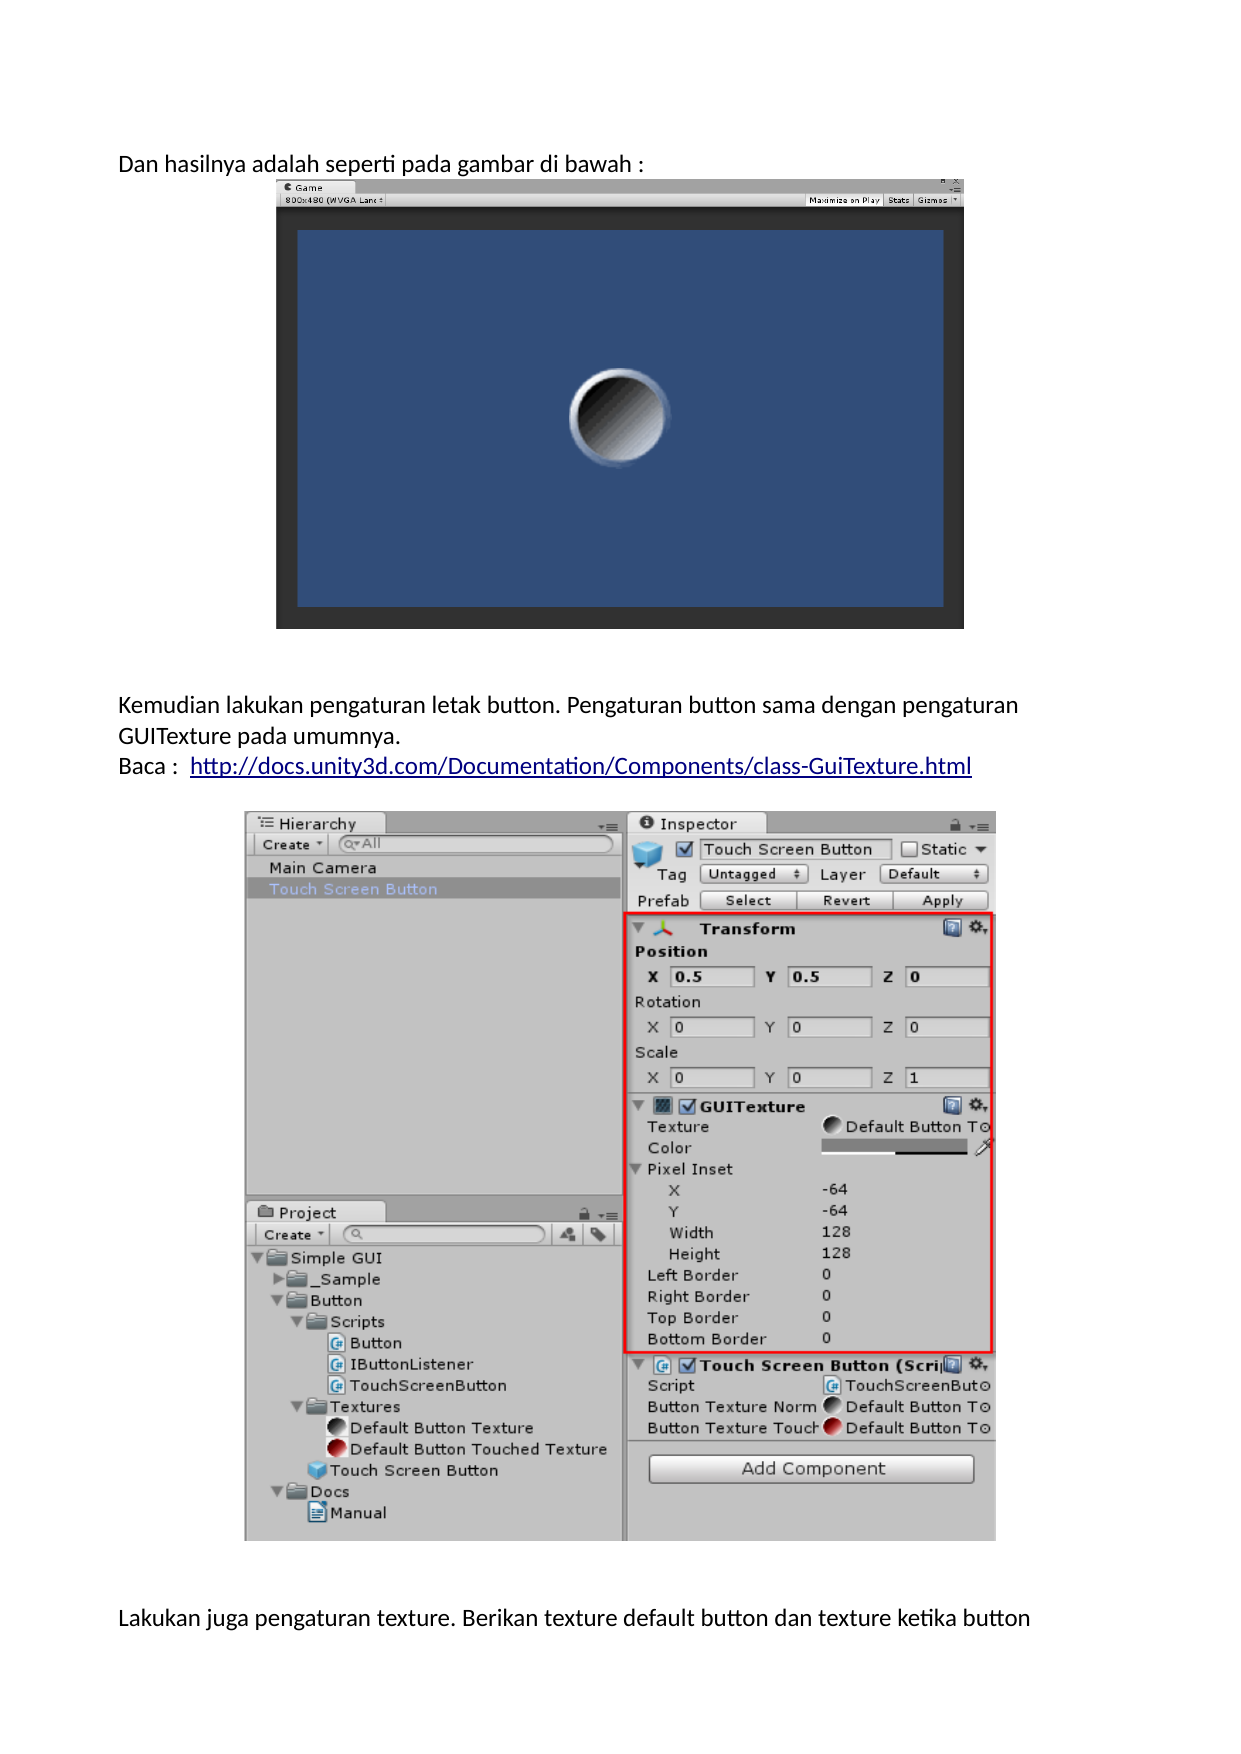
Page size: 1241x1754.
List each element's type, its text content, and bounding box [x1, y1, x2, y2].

picture [276, 179, 964, 629]
text Lakukan juga pengaturan texture. Berikan texture default button dan texture ketika button [118, 1602, 1122, 1632]
text Kemudian lakukan pengaturan letak button. Pengaturan button sama dengan pengaturan GUITexture pada umumnya. [118, 689, 1122, 751]
text Baca : http://docs.unity3d.com/Documentation/Components/class-GuiTexture.html [118, 751, 1122, 781]
picture [244, 811, 996, 1541]
text Dan hasilnya adalah seperti pada gambar di bawah : [118, 149, 1122, 179]
